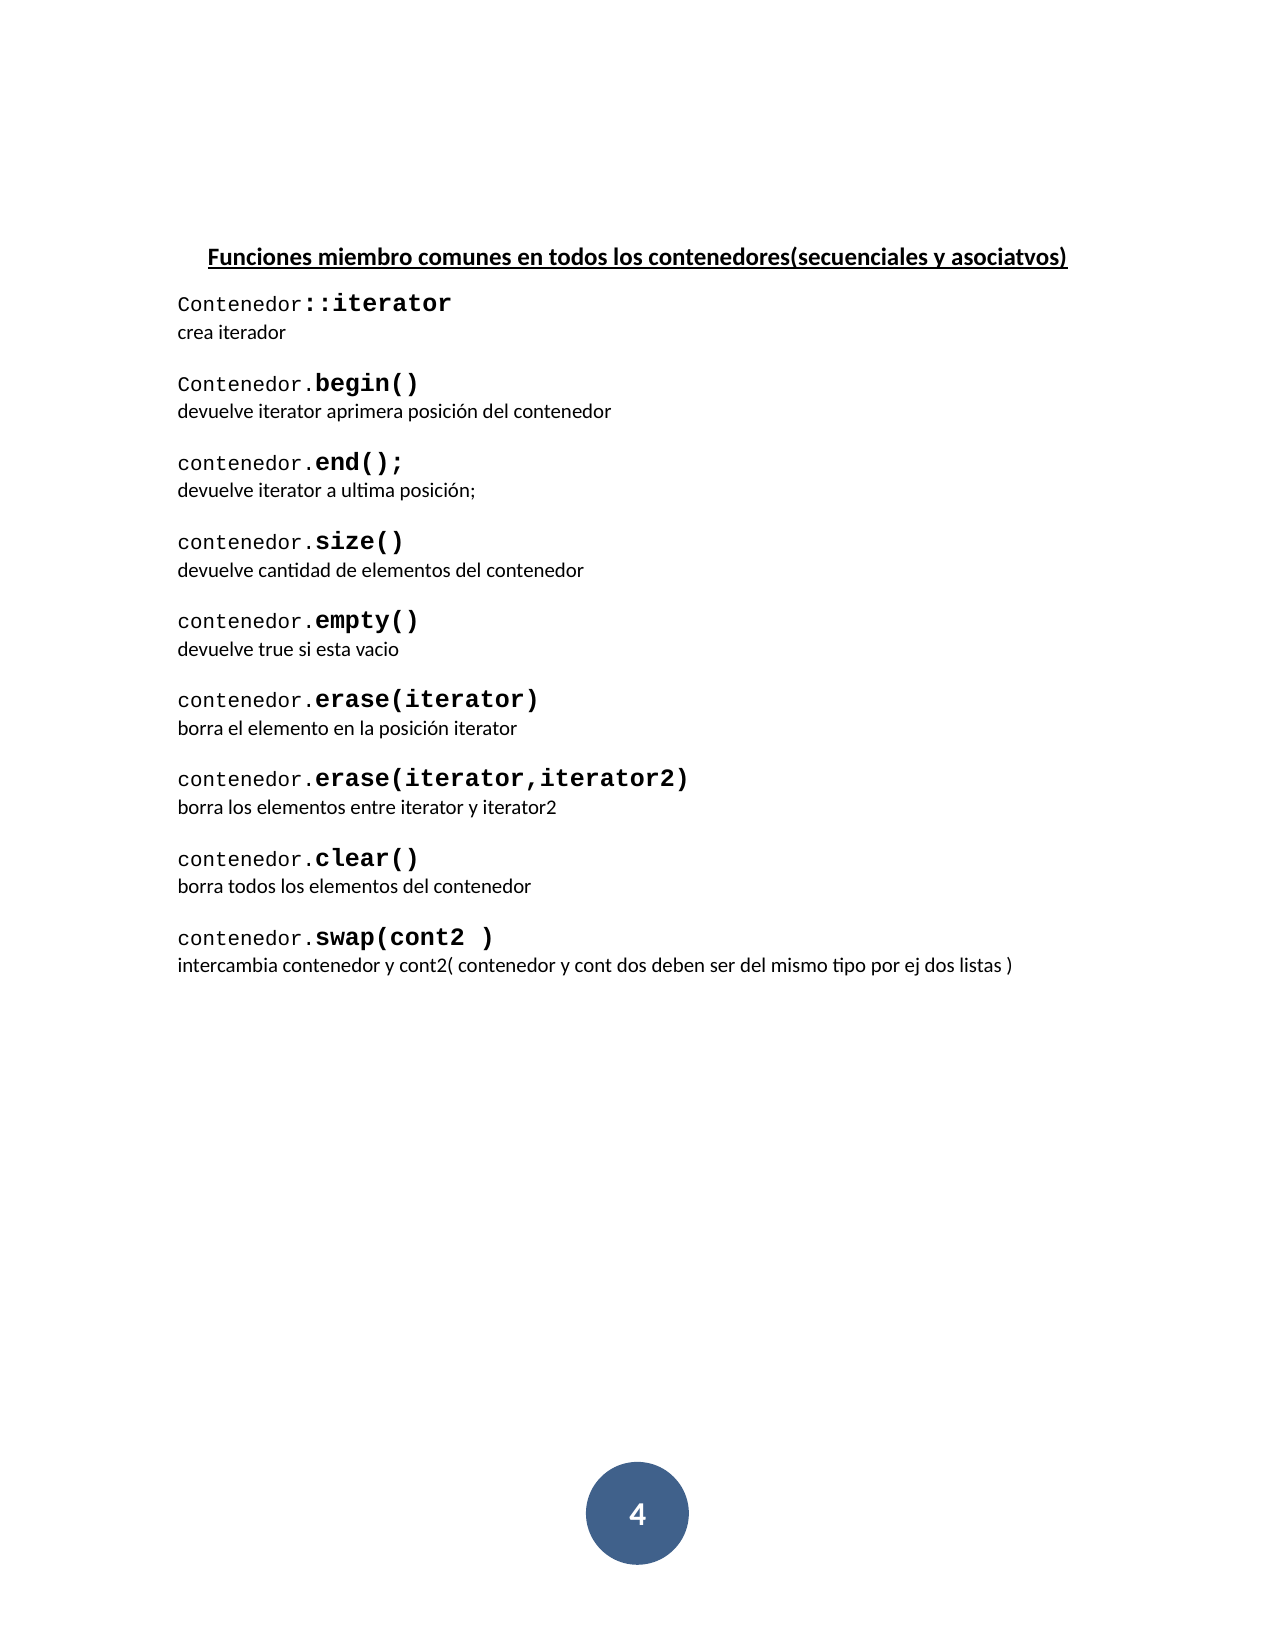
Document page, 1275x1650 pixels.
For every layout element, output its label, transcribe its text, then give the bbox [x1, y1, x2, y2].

text Funciones miembro comunes en todos los contenedores(secuenciales y asociatvos) [177, 241, 1098, 272]
text contenedor.size() [177, 528, 1098, 557]
text borra el elemento en la posición iterator [177, 715, 1098, 741]
text intercambia contenedor y cont2( contenedor y cont dos deben ser del mismo tipo por ej dos listas ) [177, 953, 1098, 978]
text devuelve iterator a ultima posición; [177, 478, 1098, 503]
text contenedor.clear() [177, 845, 1098, 873]
text devuelve true si esta vacio [177, 636, 1098, 661]
text contenedor.swap(cont2 ) [177, 924, 1098, 953]
text borra todos los elementos del contenedor [177, 873, 1098, 899]
text contenedor.erase(iterator,iterator2) [177, 766, 1098, 794]
text Contenedor::iterator [177, 291, 1098, 319]
text contenedor.erase(iterator) [177, 687, 1098, 715]
text crea iterador [177, 319, 1098, 345]
text devuelve iterator aprimera posición del contenedor [177, 398, 1098, 424]
text devuelve cantidad de elementos del contenedor [177, 557, 1098, 582]
text borra los elementos entre iterator y iterator2 [177, 794, 1098, 820]
text Contenedor.begin() [177, 370, 1098, 398]
text contenedor.end(); [177, 449, 1098, 478]
text contenedor.empty() [177, 608, 1098, 636]
